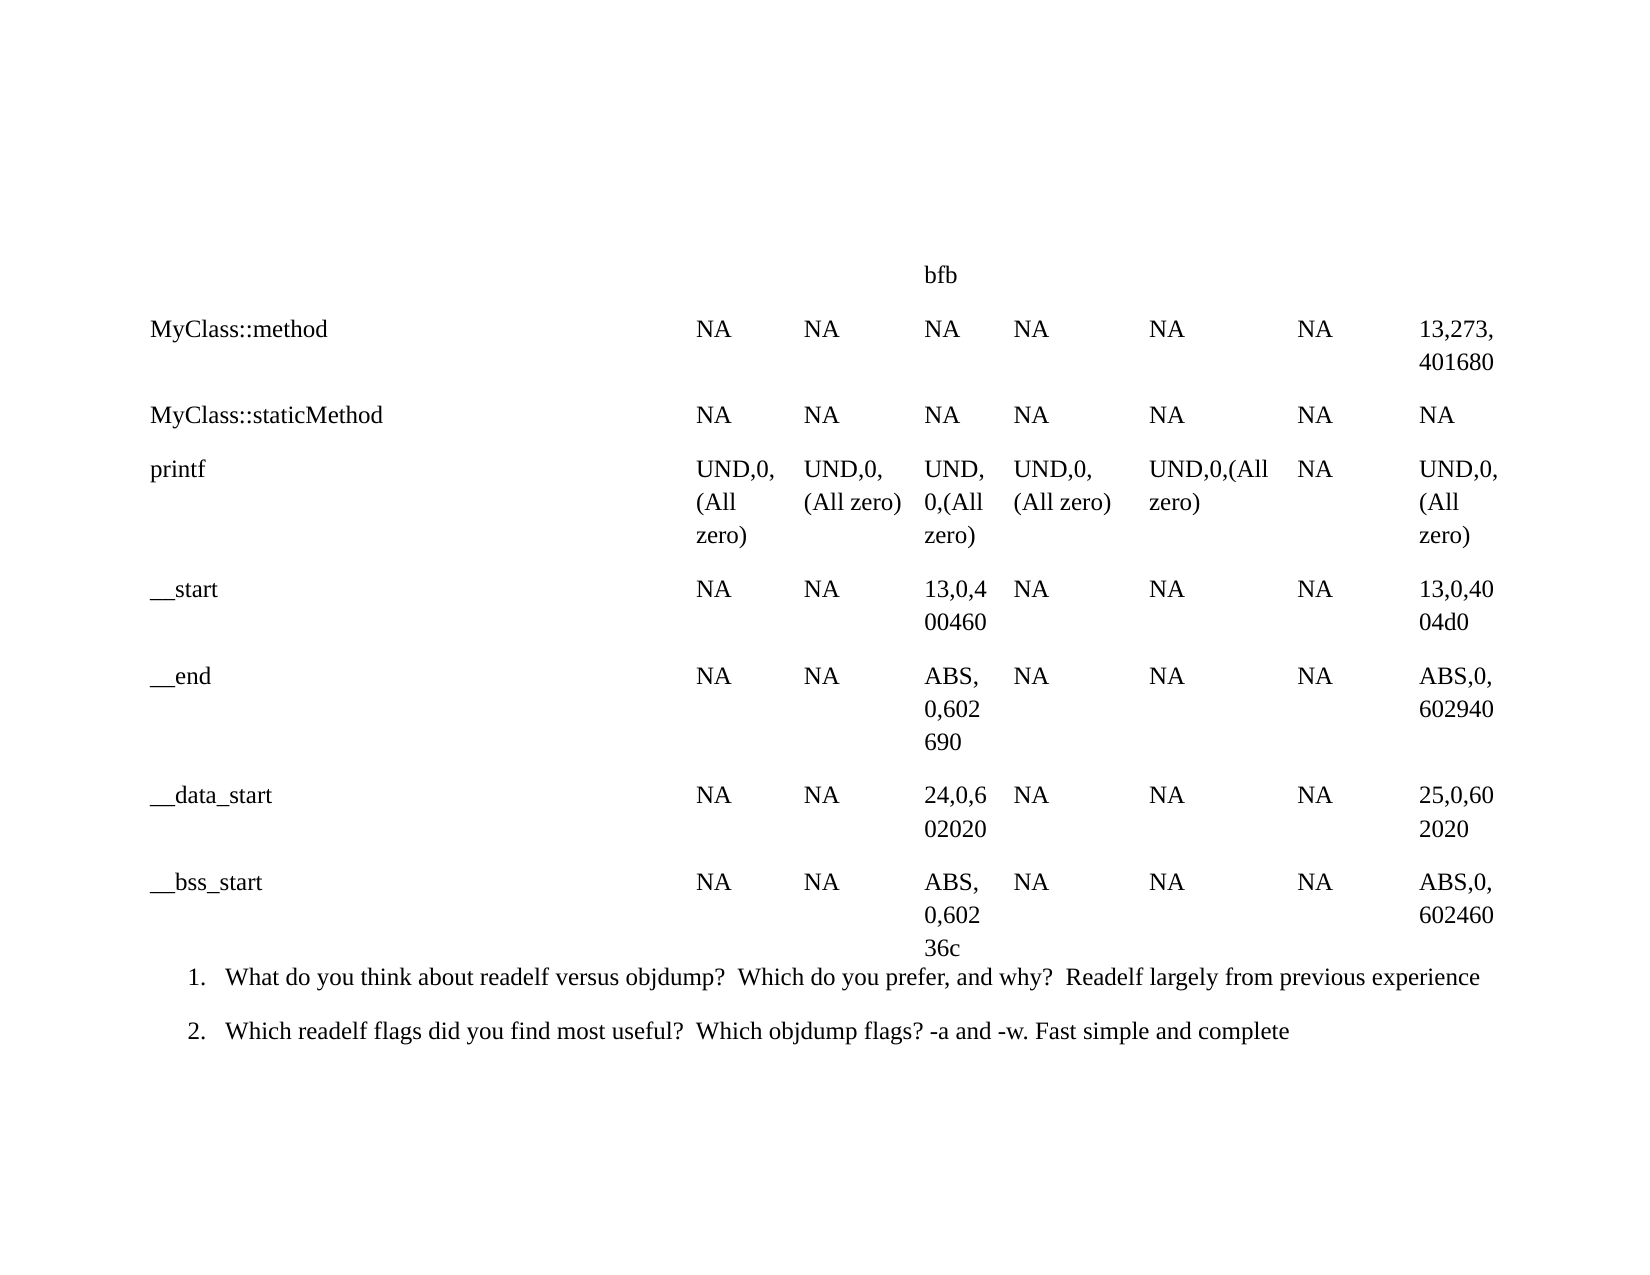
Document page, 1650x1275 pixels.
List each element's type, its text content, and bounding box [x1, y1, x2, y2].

table_cell __start [139, 549, 684, 636]
table_cell ABS,0,602690 [913, 636, 1002, 756]
table_cell NA [685, 756, 792, 842]
table_cell NA [1286, 756, 1408, 842]
table_cell [139, 235, 684, 289]
table_cell [1286, 235, 1408, 289]
table_cell NA [1408, 376, 1511, 429]
table_cell __end [139, 636, 684, 756]
table_cell UND,0,(All zero) [913, 429, 1002, 549]
table_cell NA [685, 636, 792, 756]
table_cell UND,0,(All zero) [1138, 429, 1286, 549]
table_cell NA [1002, 289, 1138, 376]
table_cell NA [1138, 636, 1286, 756]
table_cell NA [1138, 756, 1286, 842]
table_cell __bss_start [139, 843, 684, 962]
table_cell MyClass::method [139, 289, 684, 376]
table_cell ABS,0,60236c [913, 843, 1002, 962]
table_cell NA [685, 289, 792, 376]
table_cell __data_start [139, 756, 684, 842]
table_cell [793, 235, 913, 289]
table_cell 25,0,602020 [1408, 756, 1511, 842]
table_cell NA [1002, 549, 1138, 636]
table_cell NA [1286, 549, 1408, 636]
table_cell NA [1002, 843, 1138, 962]
table_cell NA [793, 289, 913, 376]
table_cell NA [1138, 289, 1286, 376]
table_cell NA [1002, 636, 1138, 756]
list What do you think about readelf versus objdump? Which do you prefer, and why? Readelf largely from previous experience [187, 962, 1500, 991]
table_cell NA [1002, 756, 1138, 842]
table_cell NA [1002, 376, 1138, 429]
list Which readelf flags did you find most useful? Which objdump flags? -a and -w. Fast simple and complete [187, 1016, 1500, 1045]
table_cell NA [913, 376, 1002, 429]
table_cell NA [1138, 376, 1286, 429]
table_cell [1002, 235, 1138, 289]
table_cell UND,0,(All zero) [1002, 429, 1138, 549]
table_cell [1138, 235, 1286, 289]
table_cell NA [913, 289, 1002, 376]
table_cell NA [685, 376, 792, 429]
table_cell NA [1286, 289, 1408, 376]
table_cell UND,0,(All zero) [793, 429, 913, 549]
table_cell NA [1286, 843, 1408, 962]
table_cell 13,273,401680 [1408, 289, 1511, 376]
table_cell [1408, 235, 1511, 289]
table_cell NA [1138, 549, 1286, 636]
table_cell NA [793, 756, 913, 842]
table_cell UND,0,(All zero) [1408, 429, 1511, 549]
table_cell NA [793, 549, 913, 636]
table_cell bfb [913, 235, 1002, 289]
table_cell NA [1138, 843, 1286, 962]
table_cell [685, 235, 792, 289]
table_cell NA [685, 549, 792, 636]
table_cell UND,0,(All zero) [685, 429, 792, 549]
table_cell printf [139, 429, 684, 549]
table_cell NA [793, 843, 913, 962]
table_cell NA [1286, 636, 1408, 756]
table_cell NA [685, 843, 792, 962]
table_cell MyClass::staticMethod [139, 376, 684, 429]
table_cell NA [1286, 376, 1408, 429]
table_cell 13,0,4004d0 [1408, 549, 1511, 636]
table_cell ABS,0,602940 [1408, 636, 1511, 756]
table_cell NA [793, 376, 913, 429]
table_cell 24,0,602020 [913, 756, 1002, 842]
table_cell ABS,0,602460 [1408, 843, 1511, 962]
table_cell NA [1286, 429, 1408, 549]
table_cell 13,0,400460 [913, 549, 1002, 636]
table_cell NA [793, 636, 913, 756]
